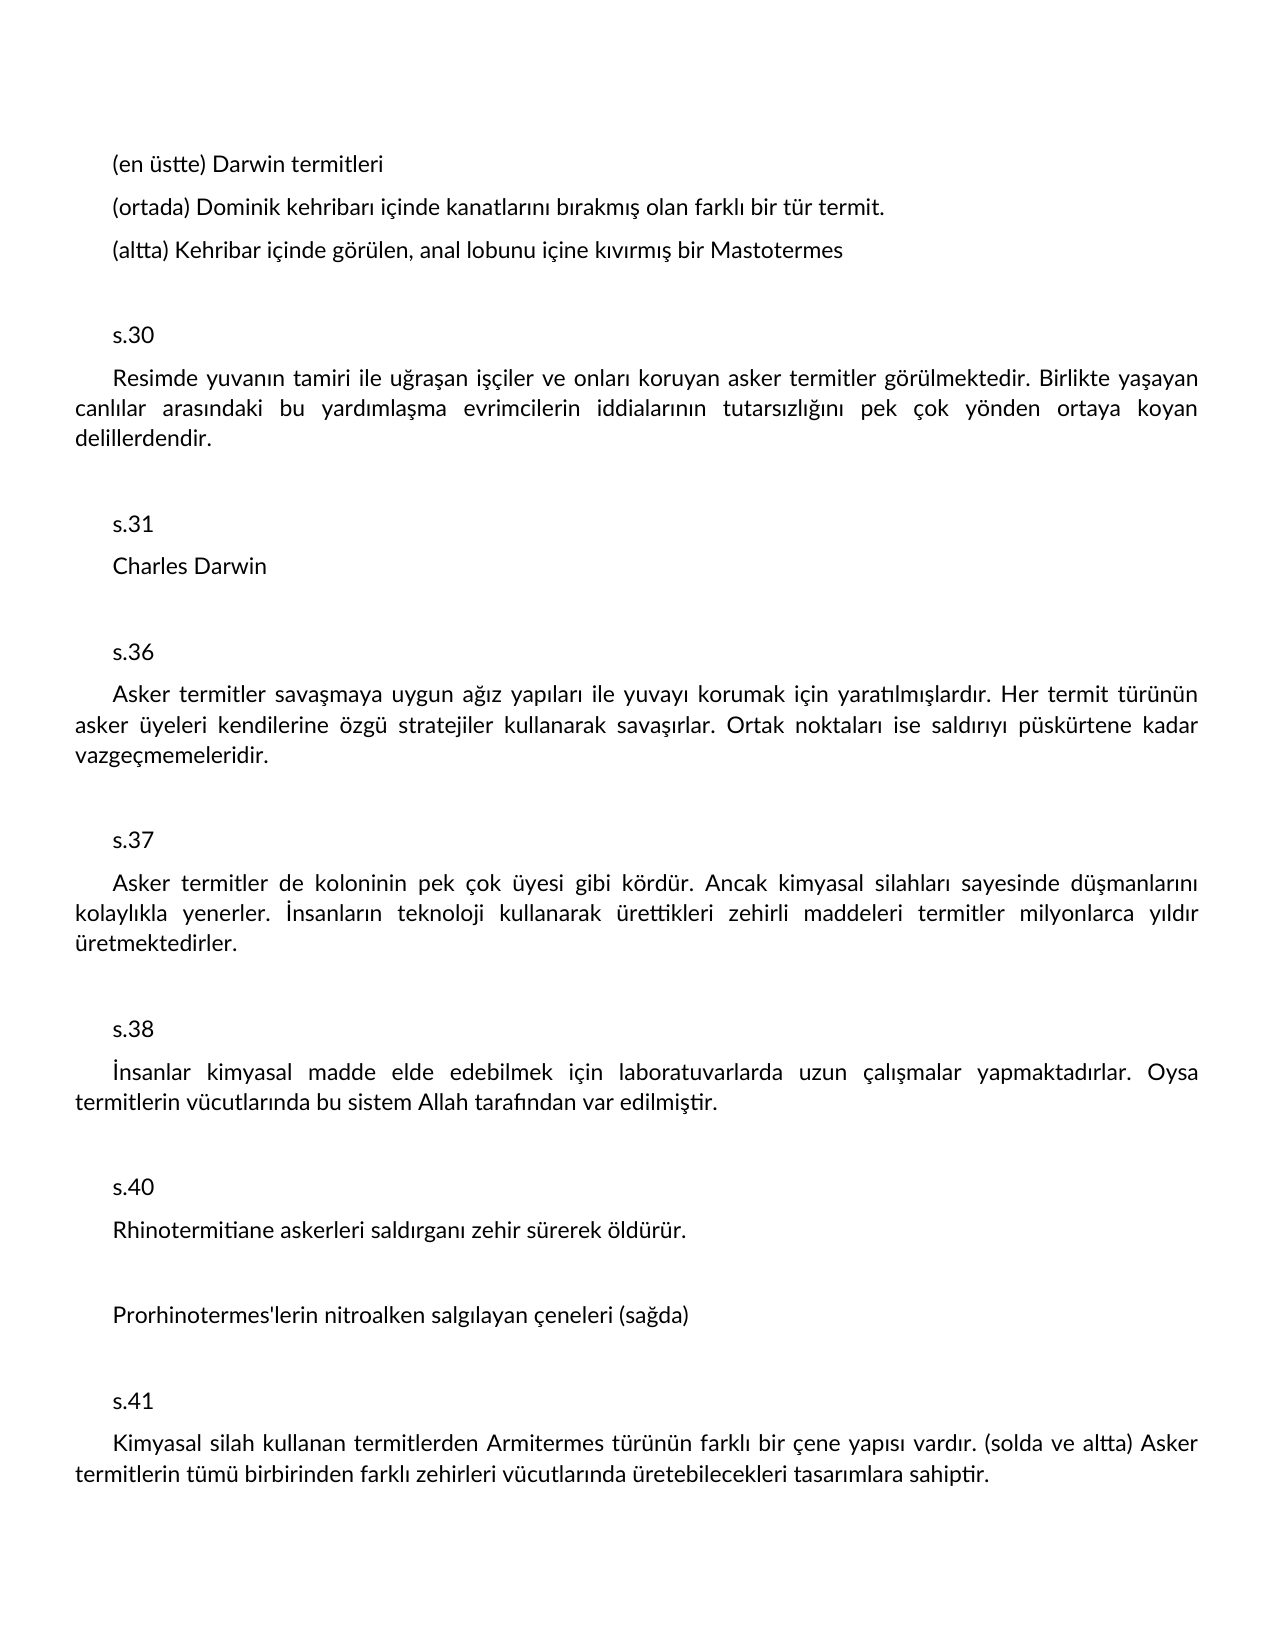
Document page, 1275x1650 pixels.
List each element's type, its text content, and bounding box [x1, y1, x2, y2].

text s.30 [75, 321, 1200, 348]
text s.38 [75, 1014, 1200, 1042]
text Resimde yuvanın tamiri ile uğraşan işçiler ve onları koruyan asker termitler görülmektedir. Birlikte yaşayan canlılar arasındaki bu yardımlaşma evrimcilerin iddialarının tutarsızlığını pek çok yönden ortaya koyan delillerdendir. [75, 363, 1200, 451]
text Asker termitler savaşmaya uygun ağız yapıları ile yuvayı korumak için yaratılmışlardır. Her termit türünün asker üyeleri kendilerine özgü stratejiler kullanarak savaşırlar. Ortak noktaları ise saldırıyı püskürtene kadar vazgeçmemeleridir. [75, 680, 1200, 768]
text s.40 [75, 1173, 1200, 1200]
text s.37 [75, 826, 1200, 853]
text Prorhinotermes'lerin nitroalken salgılayan çeneleri (sağda) [75, 1301, 1200, 1328]
text Kimyasal silah kullanan termitlerden Armitermes türünün farklı bir çene yapısı vardır. (solda ve altta) Asker termitlerin tümü birbirinden farklı zehirleri vücutlarında üretebilecekleri tasarımlara sahiptir. [75, 1429, 1200, 1487]
text (ortada) Dominik kehribarı içinde kanatlarını bırakmış olan farklı bir tür termit. [75, 193, 1200, 220]
text (altta) Kehribar içinde görülen, anal lobunu içine kıvırmış bir Mastotermes [75, 235, 1200, 263]
text (en üstte) Darwin termitleri [75, 150, 1200, 177]
text s.31 [75, 509, 1200, 537]
text Rhinotermitiane askerleri saldırganı zehir sürerek öldürür. [75, 1216, 1200, 1243]
text Charles Darwin [75, 552, 1200, 579]
text s.36 [75, 637, 1200, 665]
text Asker termitler de koloninin pek çok üyesi gibi kördür. Ancak kimyasal silahları sayesinde düşmanlarını kolaylıkla yenerler. İnsanların teknoloji kullanarak ürettikleri zehirli maddeleri termitler milyonlarca yıldır üretmektedirler. [75, 869, 1200, 957]
text İnsanlar kimyasal madde elde edebilmek için laboratuvarlarda uzun çalışmalar yapmaktadırlar. Oysa termitlerin vücutlarında bu sistem Allah tarafından var edilmiştir. [75, 1057, 1200, 1115]
text s.41 [75, 1386, 1200, 1414]
